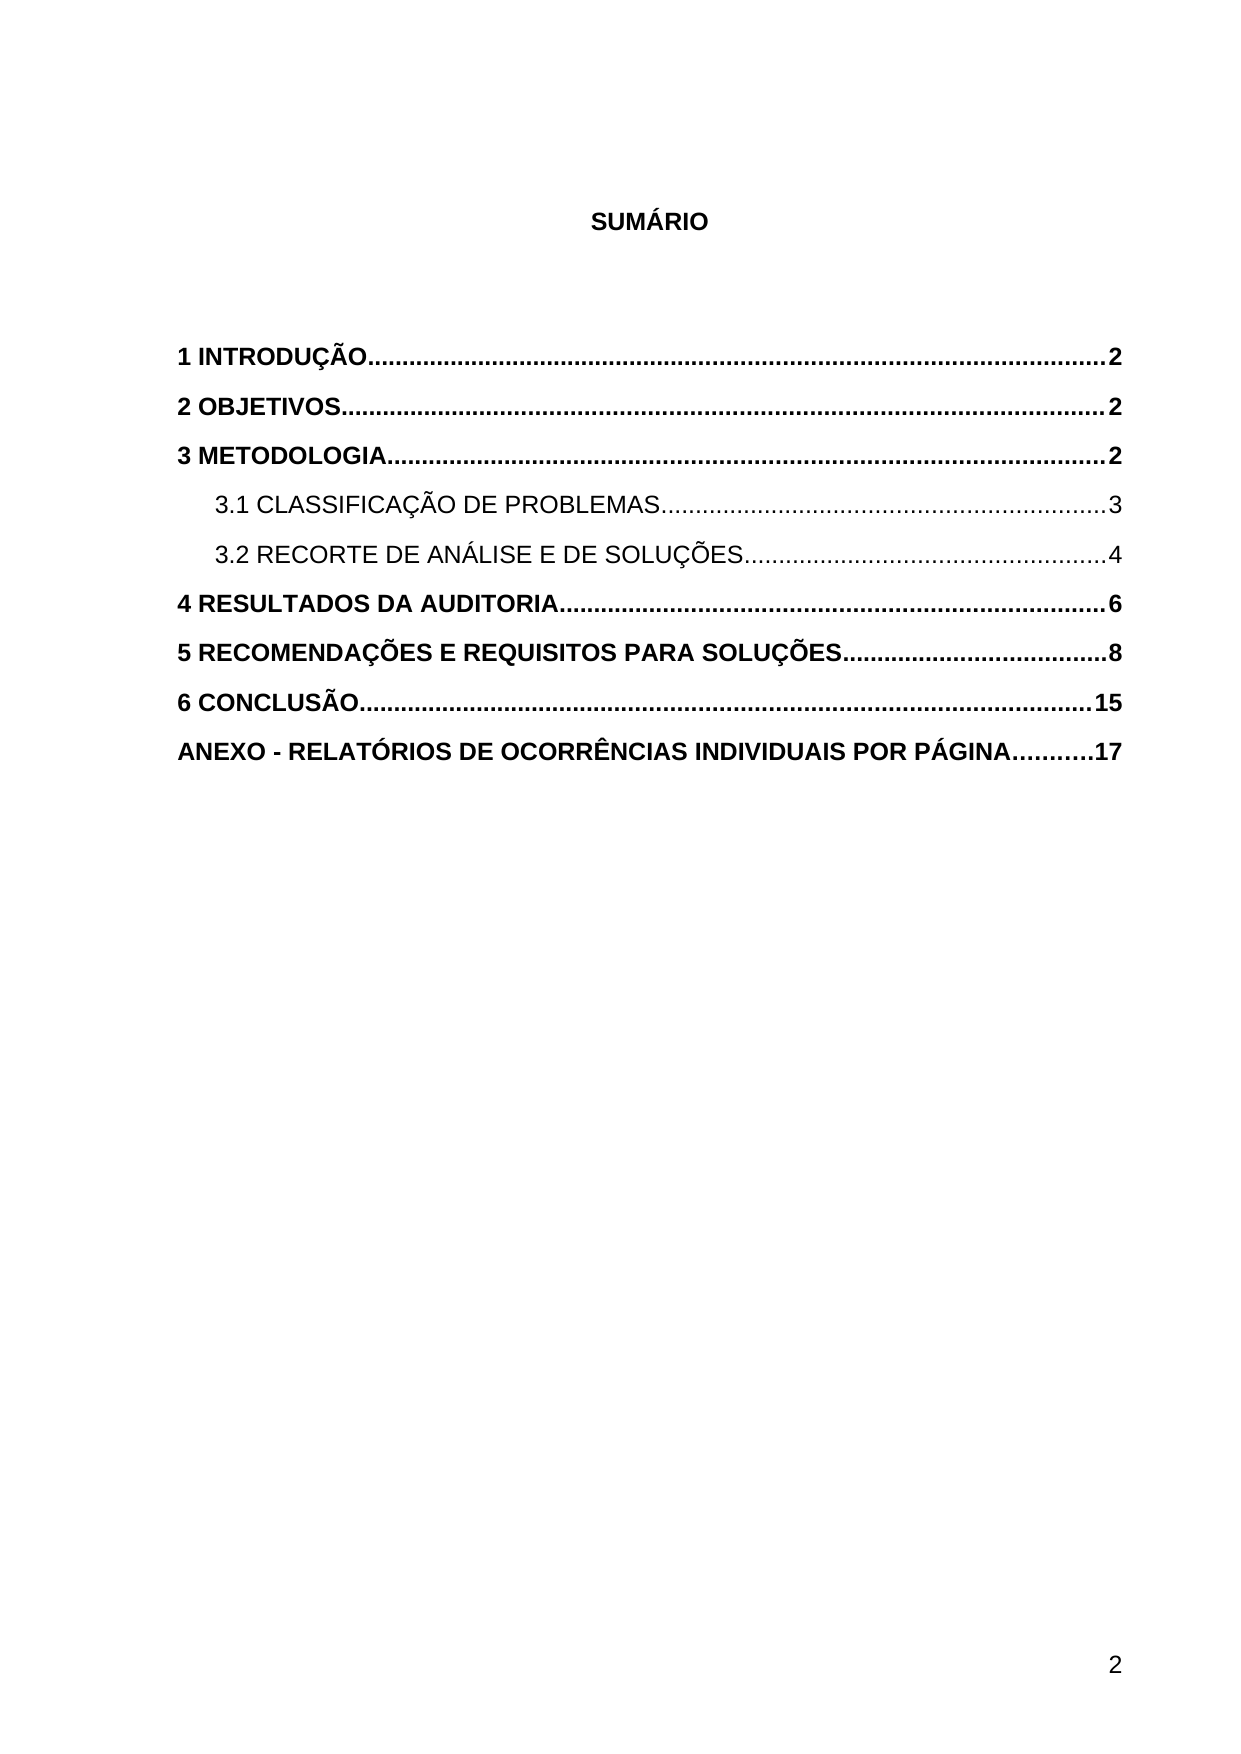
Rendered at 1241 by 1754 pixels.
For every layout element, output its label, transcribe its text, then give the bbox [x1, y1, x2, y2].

subtitle SUMÁRIO [177, 207, 1122, 235]
text 6 CONCLUSÃO 15 [177, 688, 1122, 717]
text 4 RESULTADOS DA AUDITORIA 6 [177, 589, 1122, 618]
text 3.1 CLASSIFICAÇÃO DE PROBLEMAS 3 [214, 490, 1122, 519]
text 2 OBJETIVOS 2 [177, 392, 1122, 420]
text 3 METODOLOGIA 2 [177, 441, 1122, 470]
text ANEXO - RELATÓRIOS DE OCORRÊNCIAS INDIVIDUAIS POR PÁGINA 17 [177, 737, 1122, 766]
text 5 RECOMENDAÇÕES E REQUISITOS PARA SOLUÇÕES 8 [177, 638, 1122, 667]
text 3.2 RECORTE DE ANÁLISE E DE SOLUÇÕES 4 [214, 540, 1122, 568]
text 1 INTRODUÇÃO 2 [177, 342, 1122, 371]
